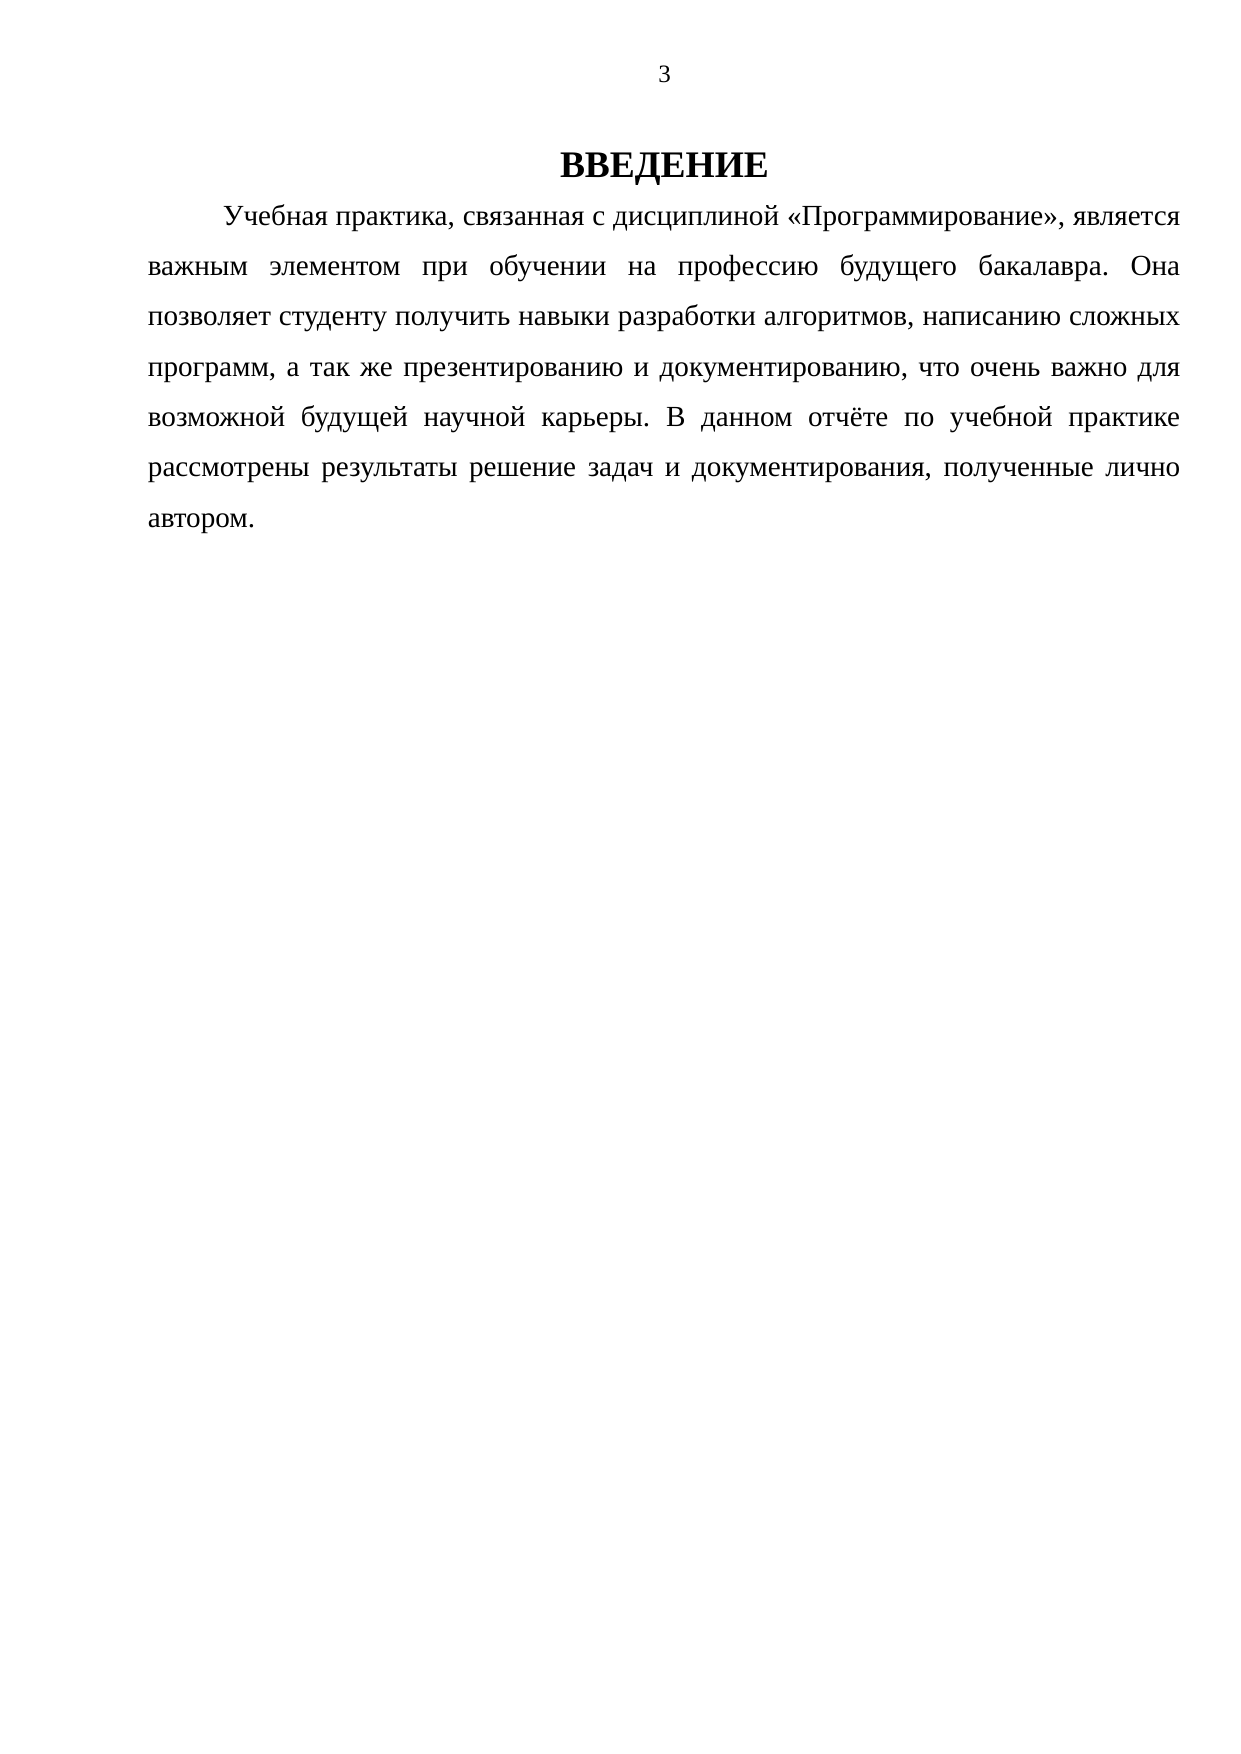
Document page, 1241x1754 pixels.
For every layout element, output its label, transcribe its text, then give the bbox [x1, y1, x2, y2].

text Учебная практика, связанная с дисциплиной «Программирование», является важным элементом при обучении на профессию будущего бакалавра. Она позволяет студенту получить навыки разработки алгоритмов, написанию сложных программ, а так же презентированию и документированию, что очень важно для возможной будущей научной карьеры. В данном отчёте по учебной практике рассмотрены результаты решение задач и документирования, полученные лично автором. [148, 198, 1181, 533]
subtitle Введение [148, 142, 1181, 185]
